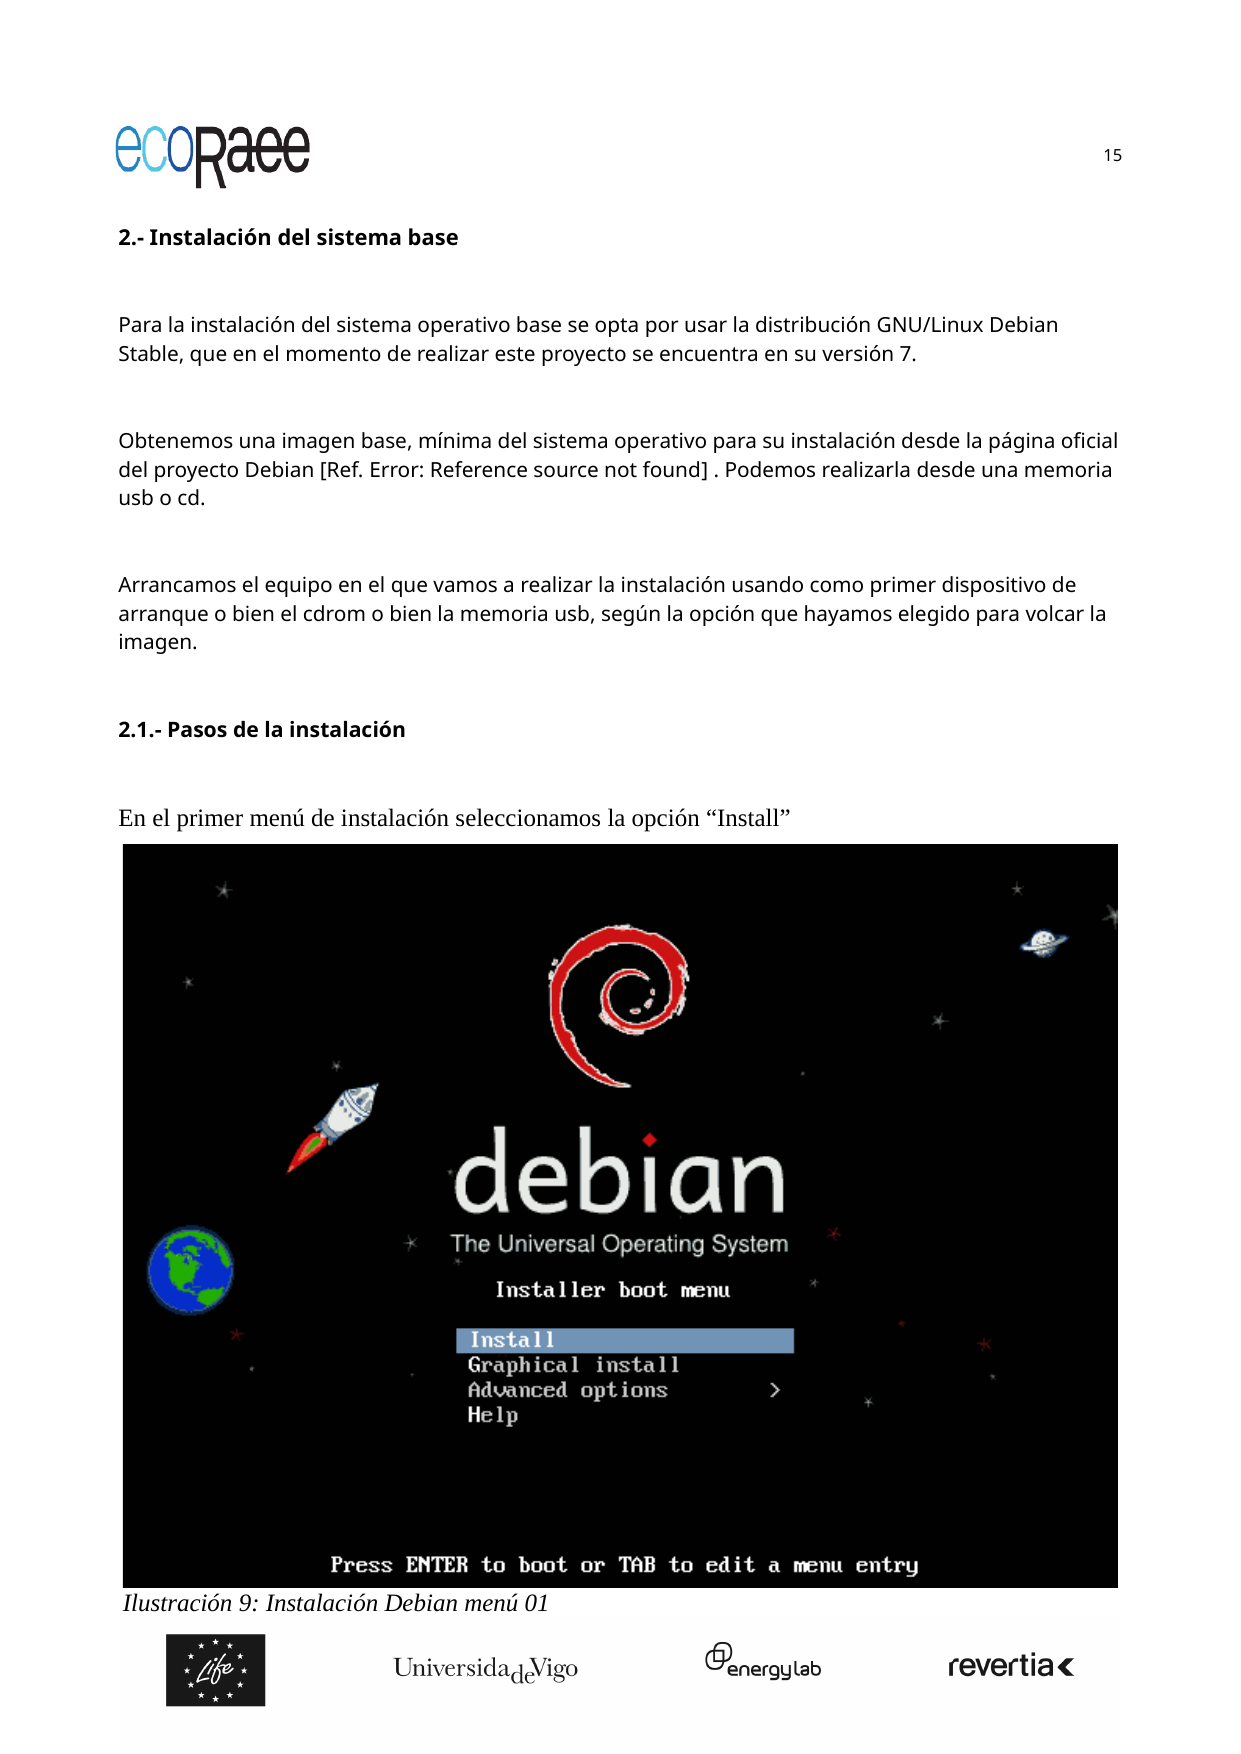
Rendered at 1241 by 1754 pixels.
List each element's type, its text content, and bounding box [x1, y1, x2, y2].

text En el primer menú de instalación seleccionamos la opción “Install” [118, 803, 1122, 832]
text 2.- Instalación del sistema base [118, 221, 1122, 251]
text Ilustración 9: Instalación Debian menú 01 [123, 1588, 1118, 1617]
text Arrancamos el equipo en el que vamos a realizar la instalación usando como primer dispositivo de arranque o bien el cdrom o bien la memoria usb, según la opción que hayamos elegido para volcar la imagen. [118, 571, 1122, 656]
text 2.1.- Pasos de la instalación [118, 715, 1122, 744]
picture [114, 124, 311, 190]
text Para la instalación del sistema operativo base se opta por usar la distribución GNU/Linux Debian Stable, que en el momento de realizar este proyecto se encuentra en su versión 7. [118, 310, 1122, 367]
text Obtenemos una imagen base, mínima del sistema operativo para su instalación desde la página oficial del proyecto Debian [Ref. Error: Reference source not found] . Podemos realizarla desde una memoria usb o cd. [118, 426, 1122, 512]
picture [118, 844, 1123, 1754]
